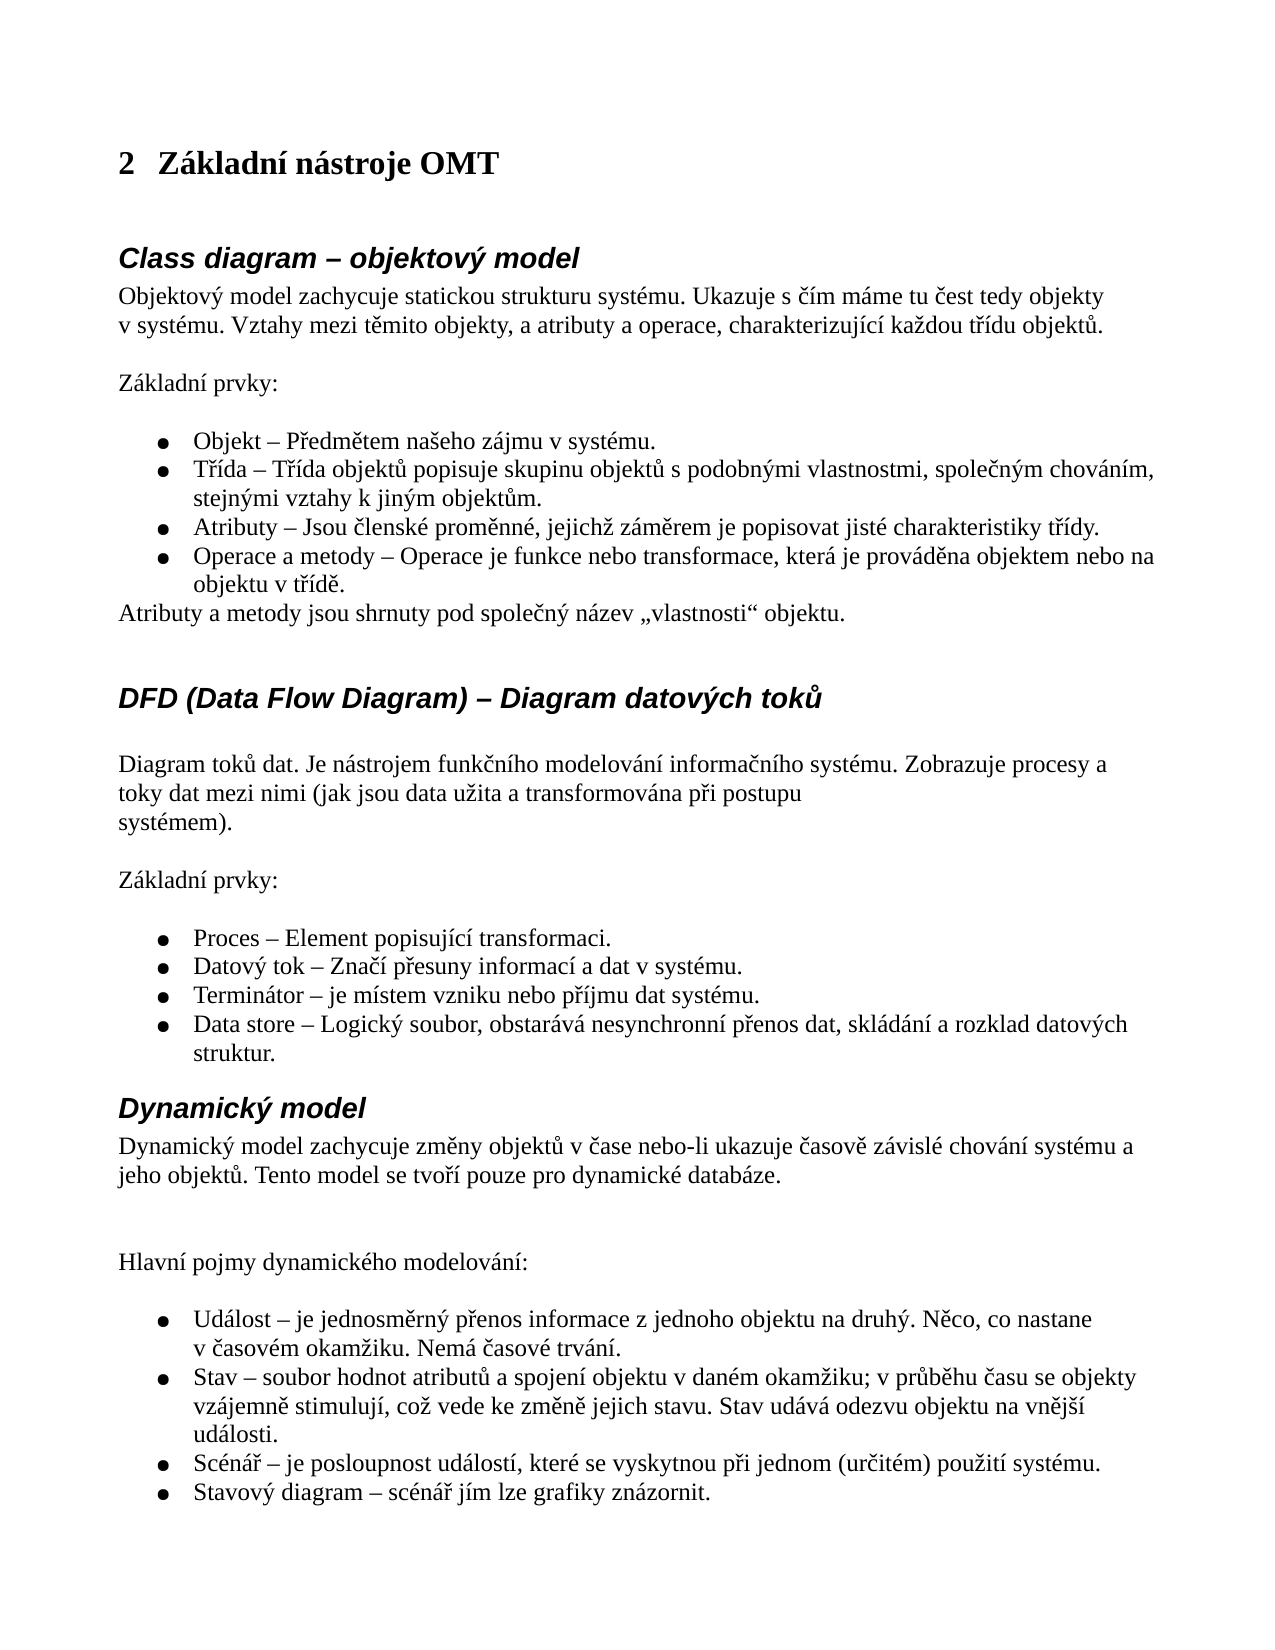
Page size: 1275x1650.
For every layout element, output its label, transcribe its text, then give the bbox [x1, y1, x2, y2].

text Základní prvky: [118, 865, 1157, 893]
text Diagram toků dat. Je nástrojem funkčního modelování informačního systému. Zobrazuje procesy a toky dat mezi nimi (jak jsou data užita a transformována při postupu [118, 749, 1157, 807]
list Atributy – Jsou členské proměnné, jejichž záměrem je popisovat jisté charakteristiky třídy. [156, 512, 1157, 541]
text Dynamický model zachycuje změny objektů v čase nebo-li ukazuje časově závislé chování systému a jeho objektů. Tento model se tvoří pouze pro dynamické databáze. [118, 1131, 1157, 1189]
list Terminátor – je místem vzniku nebo příjmu dat systému. [156, 980, 1157, 1009]
text Hlavní pojmy dynamického modelování: [118, 1247, 1157, 1275]
subtitle DFD (Data Flow Diagram) – Diagram datových toků [118, 681, 1157, 714]
list Stavový diagram – scénář jím lze grafiky znázornit. [156, 1477, 1157, 1506]
subtitle Základní nástroje OMT [118, 143, 1157, 181]
list Objekt – Předmětem našeho zájmu v systému. [156, 426, 1157, 454]
text systémem). [118, 807, 1157, 836]
list Data store – Logický soubor, obstarává nesynchronní přenos dat, skládání a rozklad datových struktur. [156, 1009, 1157, 1066]
subtitle Class diagram – objektový model [118, 241, 1157, 275]
text Atributy a metody jsou shrnuty pod společný název „vlastnosti“ objektu. [118, 598, 1157, 627]
subtitle Dynamický model [118, 1091, 1157, 1125]
list Třída – Třída objektů popisuje skupinu objektů s podobnými vlastnostmi, společným chováním, stejnými vztahy k jiným objektům. [156, 454, 1157, 512]
text Objektový model zachycuje statickou strukturu systému. Ukazuje s čím máme tu čest tedy objekty v systému. Vztahy mezi těmito objekty, a atributy a operace, charakterizující každou třídu objektů. [118, 281, 1157, 339]
list Událost – je jednosměrný přenos informace z jednoho objektu na druhý. Něco, co nastane v časovém okamžiku. Nemá časové trvání. [156, 1304, 1157, 1362]
list Proces – Element popisující transformaci. [156, 923, 1157, 951]
list Stav – soubor hodnot atributů a spojení objektu v daném okamžiku; v průběhu času se objekty vzájemně stimulují, což vede ke změně jejich stavu. Stav udává odezvu objektu na vnější události. [156, 1362, 1157, 1448]
text Základní prvky: [118, 368, 1157, 397]
list Datový tok – Značí přesuny informací a dat v systému. [156, 951, 1157, 980]
list Scénář – je posloupnost událostí, které se vyskytnou při jednom (určitém) použití systému. [156, 1448, 1157, 1477]
list Operace a metody – Operace je funkce nebo transformace, která je prováděna objektem nebo na objektu v třídě. [156, 541, 1157, 598]
